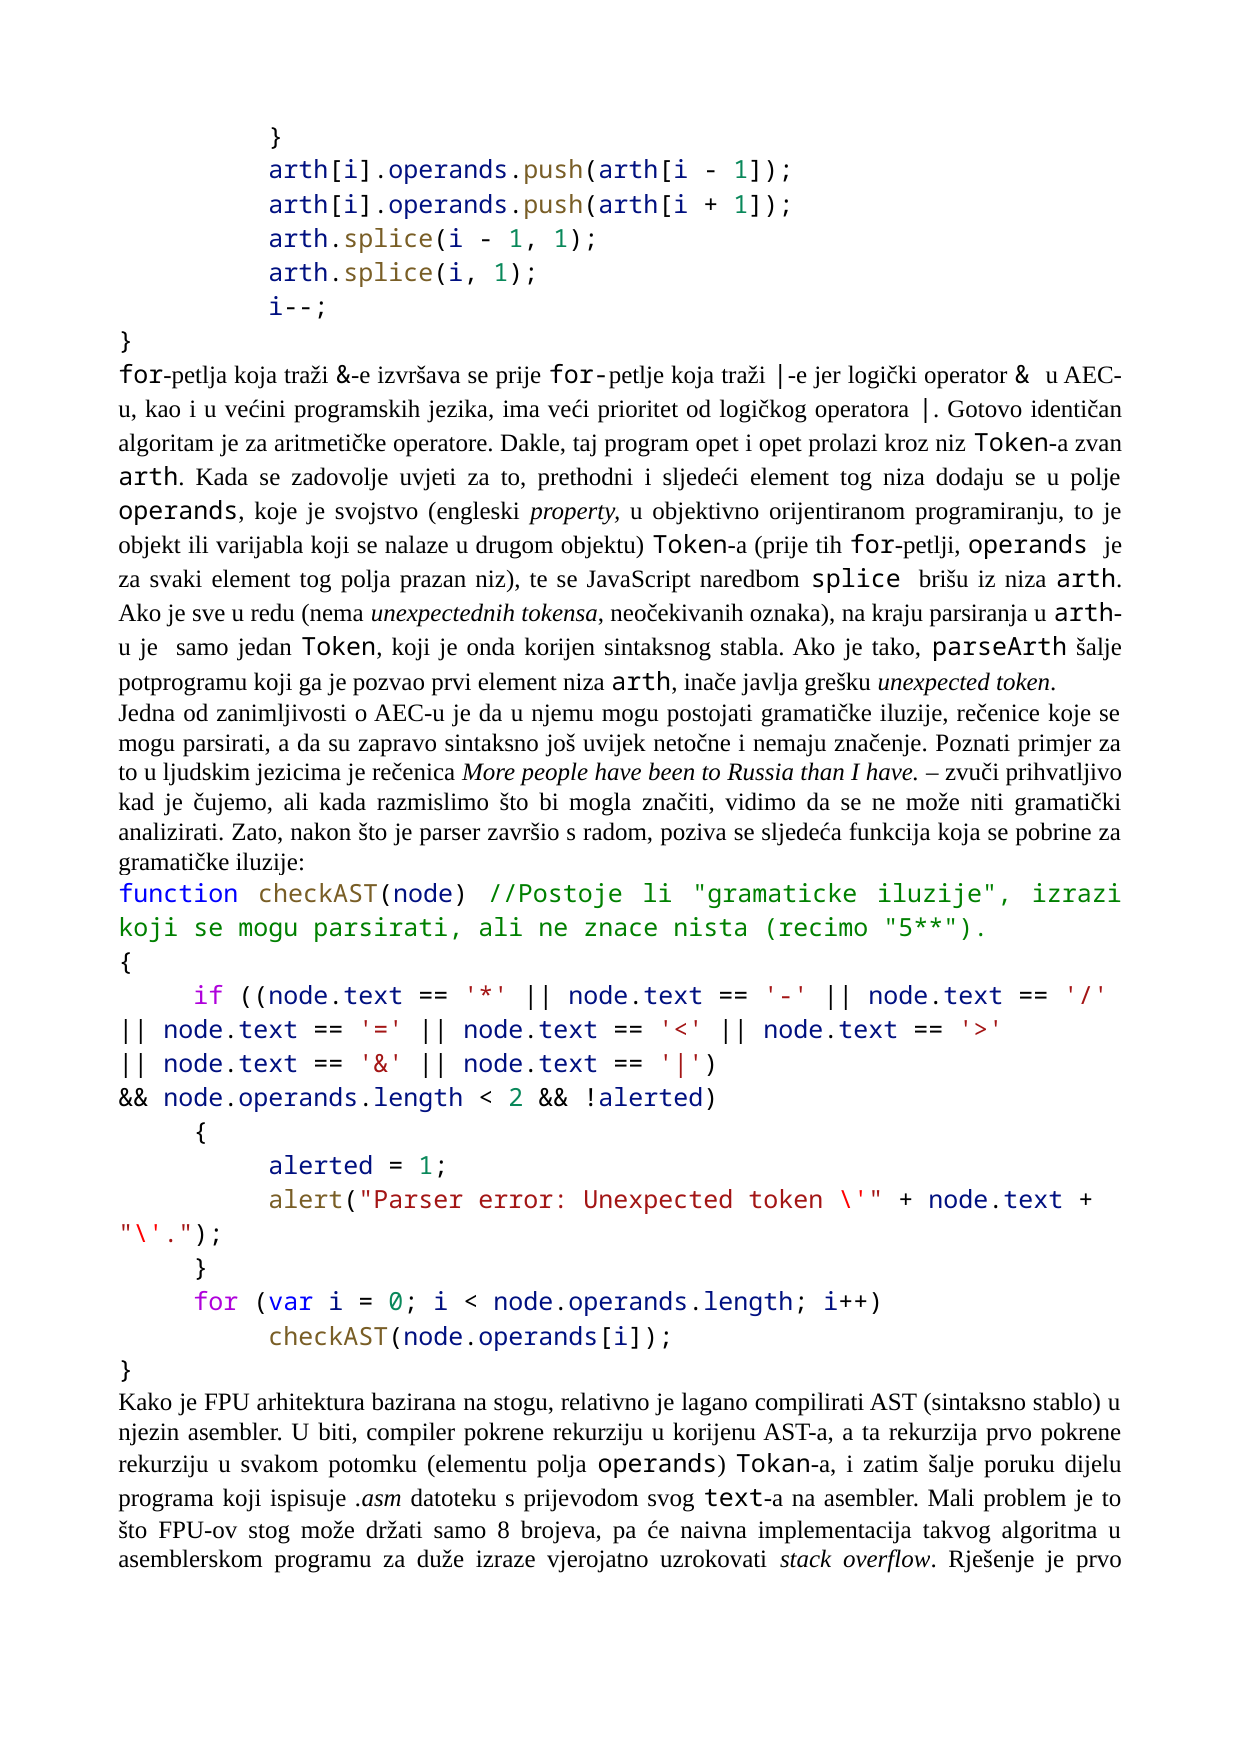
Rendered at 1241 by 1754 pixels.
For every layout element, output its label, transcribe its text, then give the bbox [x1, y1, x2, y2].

text || node.text == '=' || node.text == '<' || node.text == '>' [118, 1012, 1122, 1046]
text if ((node.text == '*' || node.text == '-' || node.text == '/' [118, 977, 1122, 1012]
text i--; [118, 288, 1122, 322]
text for (var i = 0; i < node.operands.length; i++) [118, 1284, 1122, 1318]
text alert("Parser error: Unexpected token \'" + node.text + "\'."); [118, 1182, 1122, 1250]
text && node.operands.length < 2 && !alerted) [118, 1080, 1122, 1114]
text } [118, 322, 1122, 357]
text checkAST(node.operands[i]); [118, 1318, 1122, 1352]
text function checkAST(node) //Postoje li "gramaticke iluzije", izrazi koji se mogu parsirati, ali ne znace nista (recimo "5**"). [118, 875, 1122, 943]
text Kako je FPU arhitektura bazirana na stogu, relativno je lagano compilirati AST (sintaksno stablo) u njezin asembler. U biti, compiler pokrene rekurziju u korijenu AST-a, a ta rekurzija prvo pokrene rekurziju u svakom potomku (elementu polja operands) Tokan-a, i zatim šalje poruku dijelu programa koji ispisuje .asm datoteku s prijevodom svog text-a na asembler. Mali problem je to što FPU-ov stog može držati samo 8 brojeva, pa će naivna implementacija takvog algoritma u asemblerskom programu za duže izraze vjerojatno uzrokovati stack overflow. Rješenje je prvo [118, 1386, 1122, 1573]
text alerted = 1; [118, 1148, 1122, 1182]
text { [118, 943, 1122, 977]
text arth.splice(i, 1); [118, 254, 1122, 288]
text } [118, 1352, 1122, 1386]
text } [118, 118, 1122, 152]
text } [118, 1250, 1122, 1284]
text arth[i].operands.push(arth[i + 1]); [118, 186, 1122, 220]
text arth.splice(i - 1, 1); [118, 220, 1122, 254]
text || node.text == '&' || node.text == '|') [118, 1046, 1122, 1080]
text for-petlja koja traži &-e izvršava se prije for-petlje koja traži |-e jer logički operator & u AEC-u, kao i u većini programskih jezika, ima veći prioritet od logičkog operatora |. Gotovo identičan algoritam je za aritmetičke operatore. Dakle, taj program opet i opet prolazi kroz niz Token-a zvan arth. Kada se zadovolje uvjeti za to, prethodni i sljedeći element tog niza dodaju se u polje operands, koje je svojstvo (engleski property, u objektivno orijentiranom programiranju, to je objekt ili varijabla koji se nalaze u drugom objektu) Token-a (prije tih for-petlji, operands je za svaki element tog polja prazan niz), te se JavaScript naredbom splice brišu iz niza arth. Ako je sve u redu (nema unexpectednih tokensa, neočekivanih oznaka), na kraju parsiranja u arth-u je samo jedan Token, koji je onda korijen sintaksnog stabla. Ako je tako, parseArth šalje potprogramu koji ga je pozvao prvi element niza arth, inače javlja grešku unexpected token. [118, 357, 1122, 697]
text { [118, 1114, 1122, 1148]
text Jedna od zanimljivosti o AEC-u je da u njemu mogu postojati gramatičke iluzije, rečenice koje se mogu parsirati, a da su zapravo sintaksno još uvijek netočne i nemaju značenje. Poznati primjer za to u ljudskim jezicima je rečenica More people have been to Russia than I have. – zvuči prihvatljivo kad je čujemo, ali kada razmislimo što bi mogla značiti, vidimo da se ne može niti gramatički analizirati. Zato, nakon što je parser završio s radom, poziva se sljedeća funkcija koja se pobrine za gramatičke iluzije: [118, 697, 1122, 875]
text arth[i].operands.push(arth[i - 1]); [118, 152, 1122, 186]
